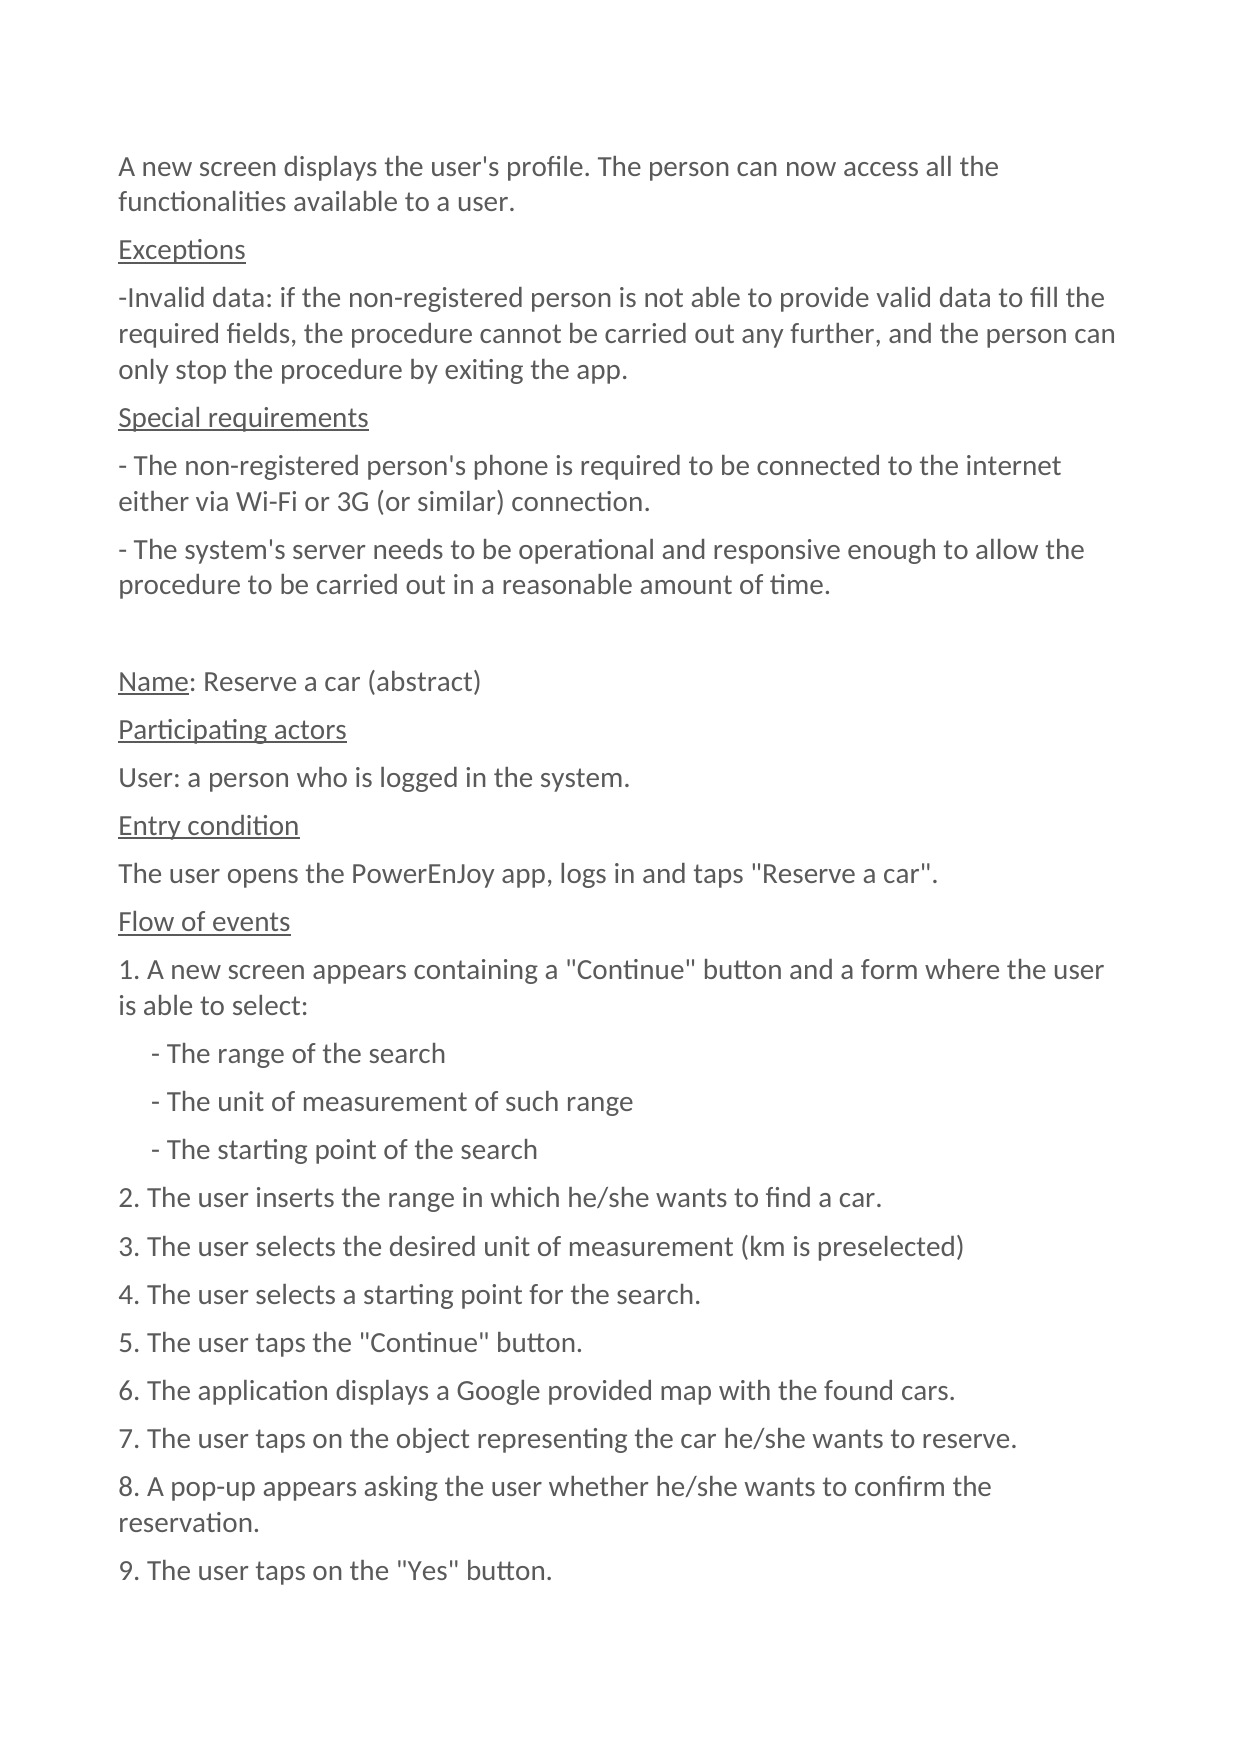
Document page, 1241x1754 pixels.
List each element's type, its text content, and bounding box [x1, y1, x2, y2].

text Name: Reserve a car (abstract) [118, 663, 1122, 698]
text -Invalid data: if the non-registered person is not able to provide valid data to fill the required fields, the procedure cannot be carried out any further, and the person can only stop the procedure by exiting the app. [118, 279, 1122, 386]
text 9. The user taps on the "Yes" button. [118, 1552, 1122, 1588]
text 4. The user selects a starting point for the search. [118, 1276, 1122, 1311]
subtitle Entry condition [118, 807, 1122, 843]
text 3. The user selects the desired unit of measurement (km is preselected) [118, 1228, 1122, 1263]
text - The starting point of the search [118, 1131, 1122, 1167]
text A new screen displays the user's profile. The person can now access all the functionalities available to a user. [118, 148, 1122, 219]
text 5. The user taps the "Continue" button. [118, 1324, 1122, 1359]
subtitle Flow of events [118, 903, 1122, 939]
subtitle Participating actors [118, 711, 1122, 746]
text - The non-registered person's phone is required to be connected to the internet either via Wi-Fi or 3G (or similar) connection. [118, 447, 1122, 518]
subtitle Special requirements [118, 399, 1122, 434]
text The user opens the PowerEnJoy app, logs in and taps "Reserve a car". [118, 855, 1122, 891]
text - The system's server needs to be operational and responsive enough to allow the procedure to be carried out in a reasonable amount of time. [118, 531, 1122, 602]
text 1. A new screen appears containing a "Continue" button and a form where the user is able to select: [118, 951, 1122, 1023]
text - The unit of measurement of such range [118, 1083, 1122, 1119]
text 7. The user taps on the object representing the car he/she wants to reserve. [118, 1420, 1122, 1456]
subtitle Exceptions [118, 231, 1122, 267]
text 6. The application displays a Google provided map with the found cars. [118, 1372, 1122, 1408]
text 2. The user inserts the range in which he/she wants to find a car. [118, 1179, 1122, 1215]
text - The range of the search [118, 1035, 1122, 1071]
text 8. A pop-up appears asking the user whether he/she wants to confirm the reservation. [118, 1468, 1122, 1539]
text User: a person who is logged in the system. [118, 759, 1122, 794]
